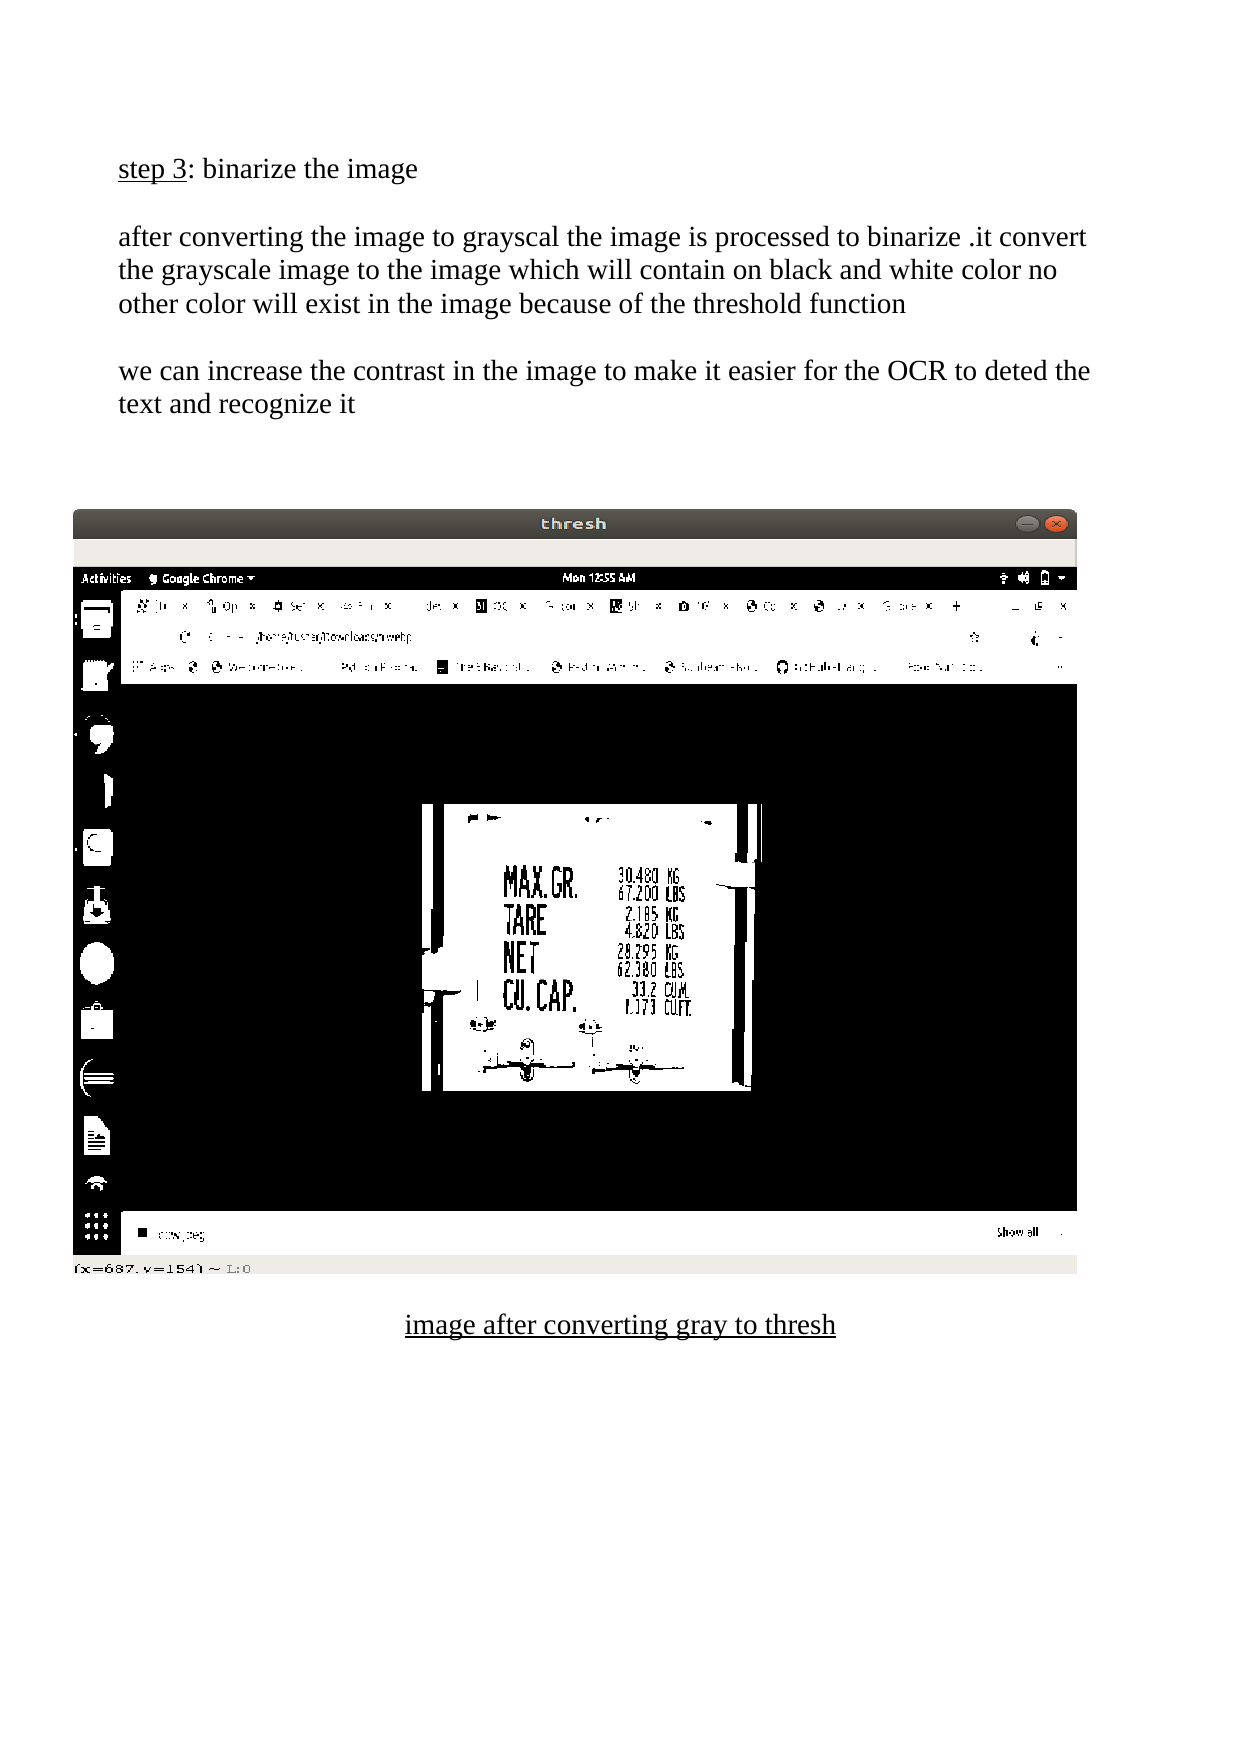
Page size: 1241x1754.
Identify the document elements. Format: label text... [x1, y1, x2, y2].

text image after converting gray to thresh [118, 1307, 1122, 1340]
text step 3: binarize the image [118, 152, 1122, 185]
picture [73, 509, 1077, 1274]
text after converting the image to grayscal the image is processed to binarize .it convert the grayscale image to the image which will contain on black and white color no other color will exist in the image because of the threshold function [118, 219, 1122, 319]
text we can increase the contrast in the image to make it easier for the OCR to deted the text and recognize it [118, 353, 1122, 420]
